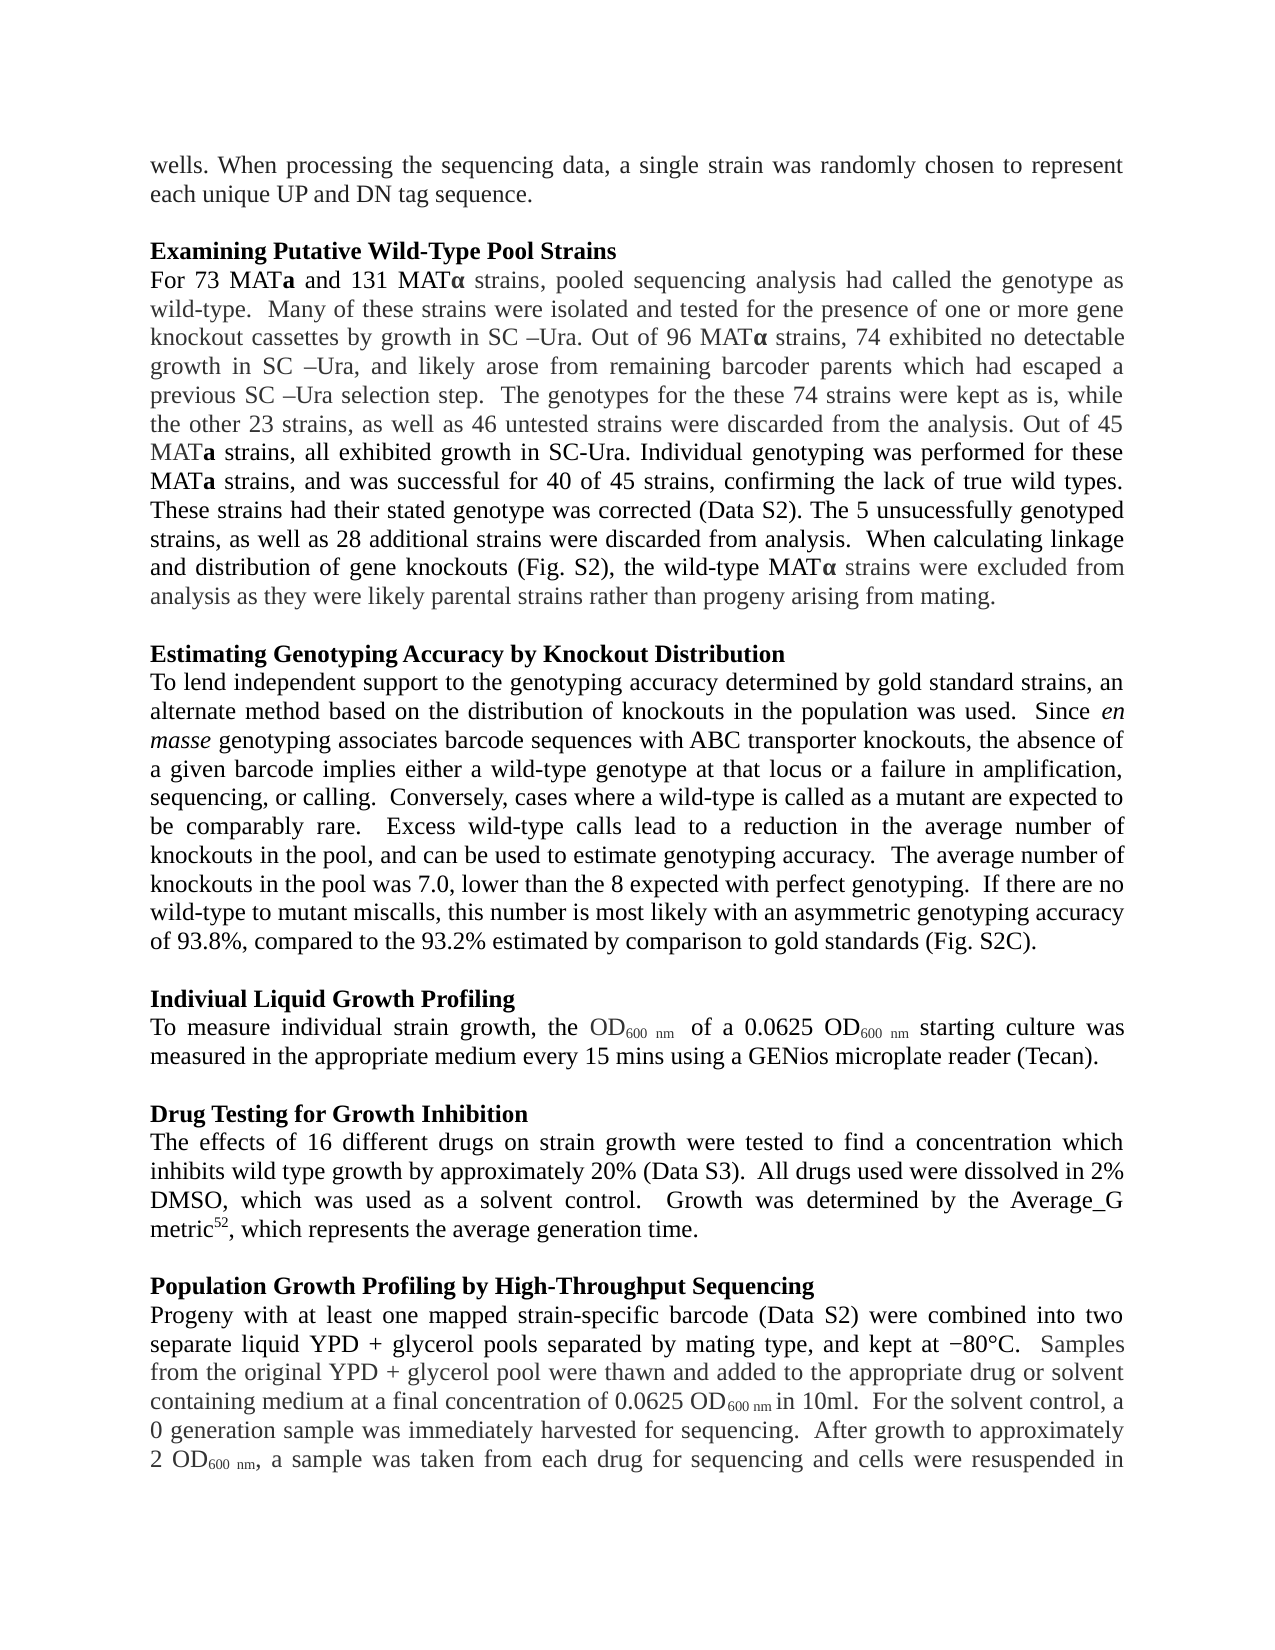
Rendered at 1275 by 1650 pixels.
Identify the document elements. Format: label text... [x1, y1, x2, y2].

text The effects of 16 different drugs on strain growth were tested to find a concentration which inhibits wild type growth by approximately 20% (Data S3). All drugs used were dissolved in 2% DMSO, which was used as a solvent control. Growth was determined by the Average_G metric52, which represents the average generation time. [150, 1127, 1125, 1242]
subtitle Drug Testing for Growth Inhibition [150, 1099, 1125, 1127]
text Progeny with at least one mapped strain-specific barcode (Data S2) were combined into two separate liquid YPD + glycerol pools separated by mating type, and kept at −80°C. Samples from the original YPD + glycerol pool were thawn and added to the appropriate drug or solvent containing medium at a final concentration of 0.0625 OD600 nm in 10ml. For the solvent control, a 0 generation sample was immediately harvested for sequencing. After growth to approximately 2 OD600 nm, a sample was taken from each drug for sequencing and cells were resuspended in [150, 1300, 1125, 1472]
subtitle Population Growth Profiling by High-Throughput Sequencing [150, 1271, 1125, 1300]
text To lend independent support to the genotyping accuracy determined by gold standard strains, an alternate method based on the distribution of knockouts in the population was used. Since en masse genotyping associates barcode sequences with ABC transporter knockouts, the absence of a given barcode implies either a wild-type genotype at that locus or a failure in amplification, sequencing, or calling. Conversely, cases where a wild-type is called as a mutant are expected to be comparably rare. Excess wild-type calls lead to a reduction in the average number of knockouts in the pool, and can be used to estimate genotyping accuracy. The average number of knockouts in the pool was 7.0, lower than the 8 expected with perfect genotyping. If there are no wild-type to mutant miscalls, this number is most likely with an asymmetric genotyping accuracy of 93.8%, compared to the 93.2% estimated by comparison to gold standards (Fig. S2C). [150, 667, 1125, 955]
text To measure individual strain growth, the OD600 nm of a 0.0625 OD600 nm starting culture was measured in the appropriate medium every 15 mins using a GENios microplate reader (Tecan). [150, 1012, 1125, 1070]
text wells. When processing the sequencing data, a single strain was randomly chosen to represent each unique UP and DN tag sequence. [150, 150, 1125, 207]
subtitle Estimating Genotyping Accuracy by Knockout Distribution [150, 639, 1125, 667]
subtitle Examining Putative Wild-Type Pool Strains [150, 236, 1125, 265]
subtitle Indiviual Liquid Growth Profiling [150, 984, 1125, 1012]
text For 73 MATa and 131 MATα strains, pooled sequencing analysis had called the genotype as wild-type. Many of these strains were isolated and tested for the presence of one or more gene knockout cassettes by growth in SC –Ura. Out of 96 MATα strains, 74 exhibited no detectable growth in SC –Ura, and likely arose from remaining barcoder parents which had escaped a previous SC –Ura selection step. The genotypes for the these 74 strains were kept as is, while the other 23 strains, as well as 46 untested strains were discarded from the analysis. Out of 45 MATa strains, all exhibited growth in SC-Ura. Individual genotyping was performed for these MATa strains, and was successful for 40 of 45 strains, confirming the lack of true wild types. These strains had their stated genotype was corrected (Data S2). The 5 unsucessfully genotyped strains, as well as 28 additional strains were discarded from analysis. When calculating linkage and distribution of gene knockouts (Fig. S2), the wild-type MATα strains were excluded from analysis as they were likely parental strains rather than progeny arising from mating. [150, 265, 1125, 610]
